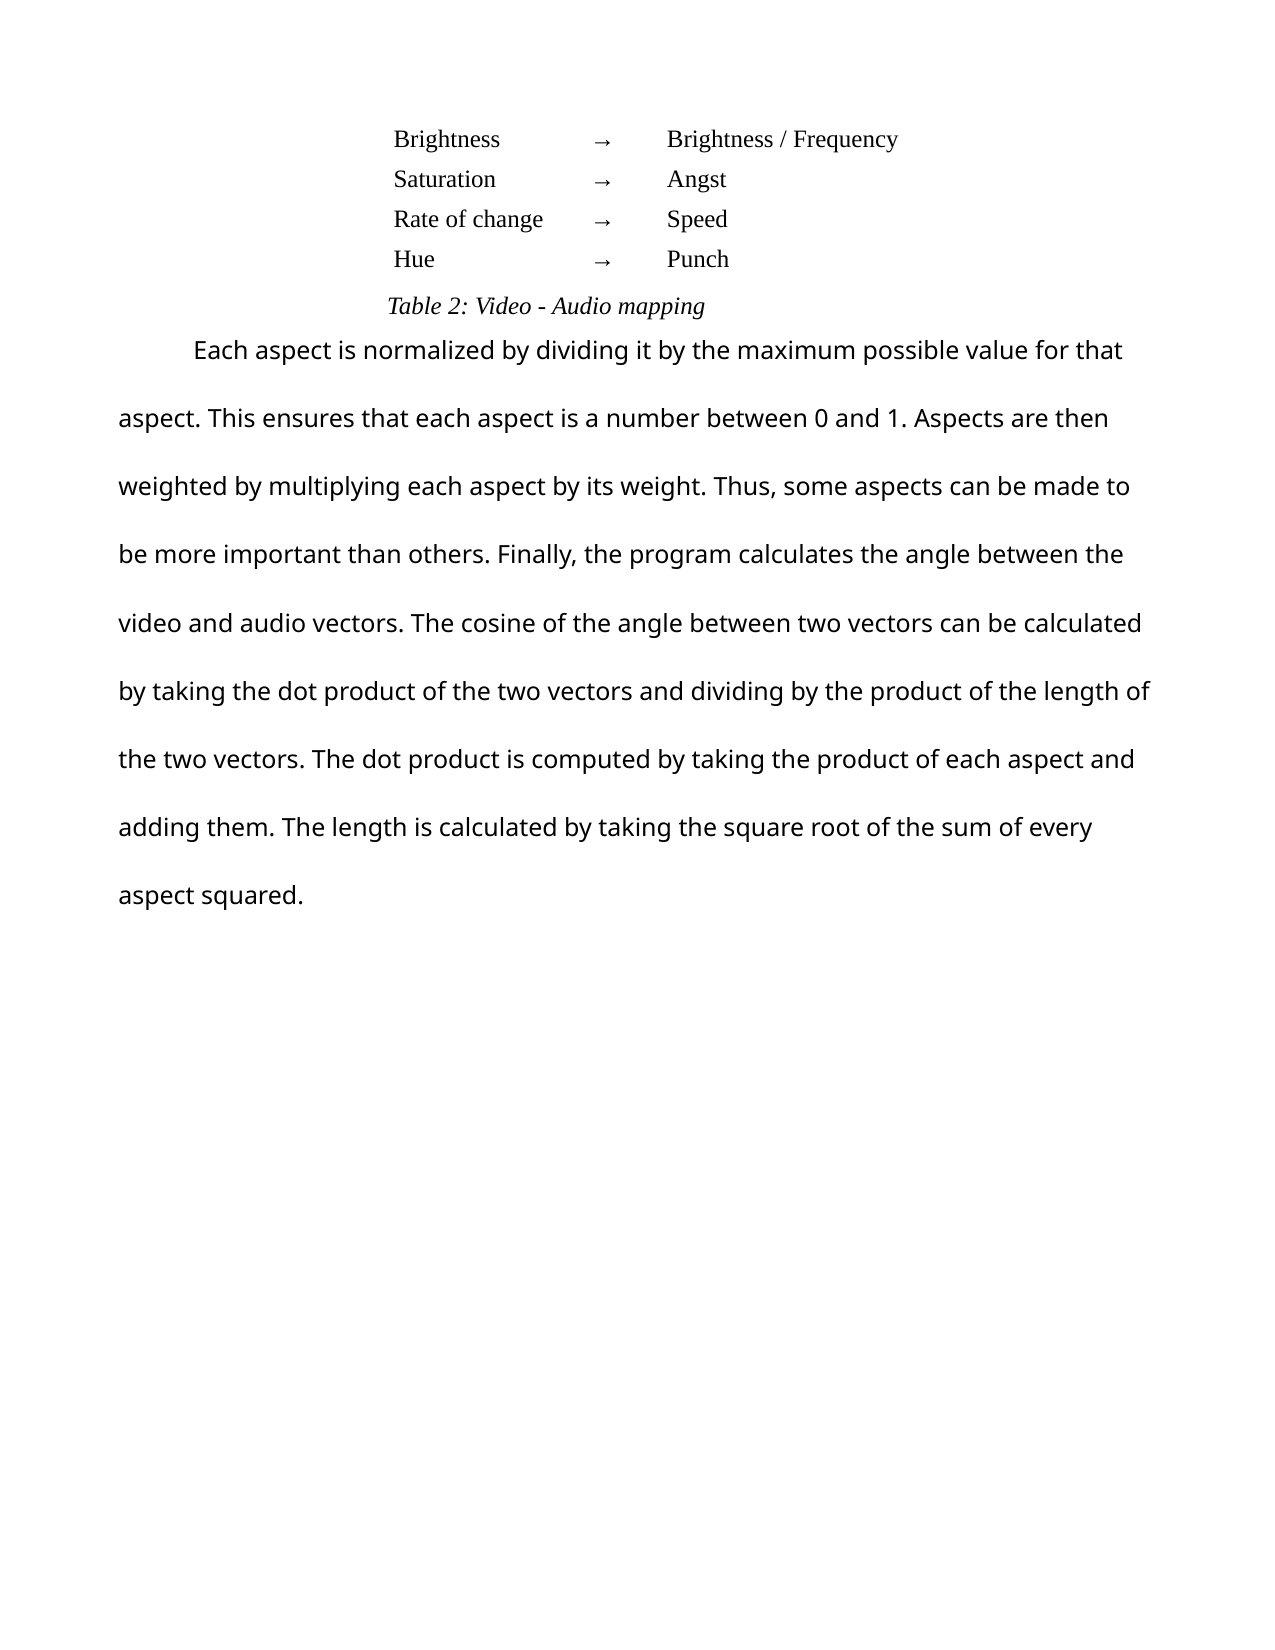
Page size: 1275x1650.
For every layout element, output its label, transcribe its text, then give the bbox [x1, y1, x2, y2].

table_cell Brightness [388, 118, 584, 158]
table_cell Hue [388, 239, 584, 279]
table_cell Punch [661, 239, 917, 279]
table_cell Angst [661, 158, 917, 198]
table_cell Speed [661, 199, 917, 239]
text Table 2: Video - Audio mapping [118, 291, 1157, 320]
table_cell → [584, 199, 661, 239]
table_cell Rate of change [388, 199, 584, 239]
table_cell Saturation [388, 158, 584, 198]
table_cell → [584, 239, 661, 279]
text Each aspect is normalized by dividing it by the maximum possible value for that aspect. This ensures that each aspect is a number between 0 and 1. Aspects are then weighted by multiplying each aspect by its weight. Thus, some aspects can be made to be more important than others. Finally, the program calculates the angle between the video and audio vectors. The cosine of the angle between two vectors can be calculated by taking the dot product of the two vectors and dividing by the product of the length of the two vectors. The dot product is computed by taking the product of each aspect and adding them. The length is calculated by taking the square root of the sum of every aspect squared. [118, 333, 1157, 912]
table_cell → [584, 158, 661, 198]
table_cell Brightness / Frequency [661, 118, 917, 158]
table_cell → [584, 118, 661, 158]
